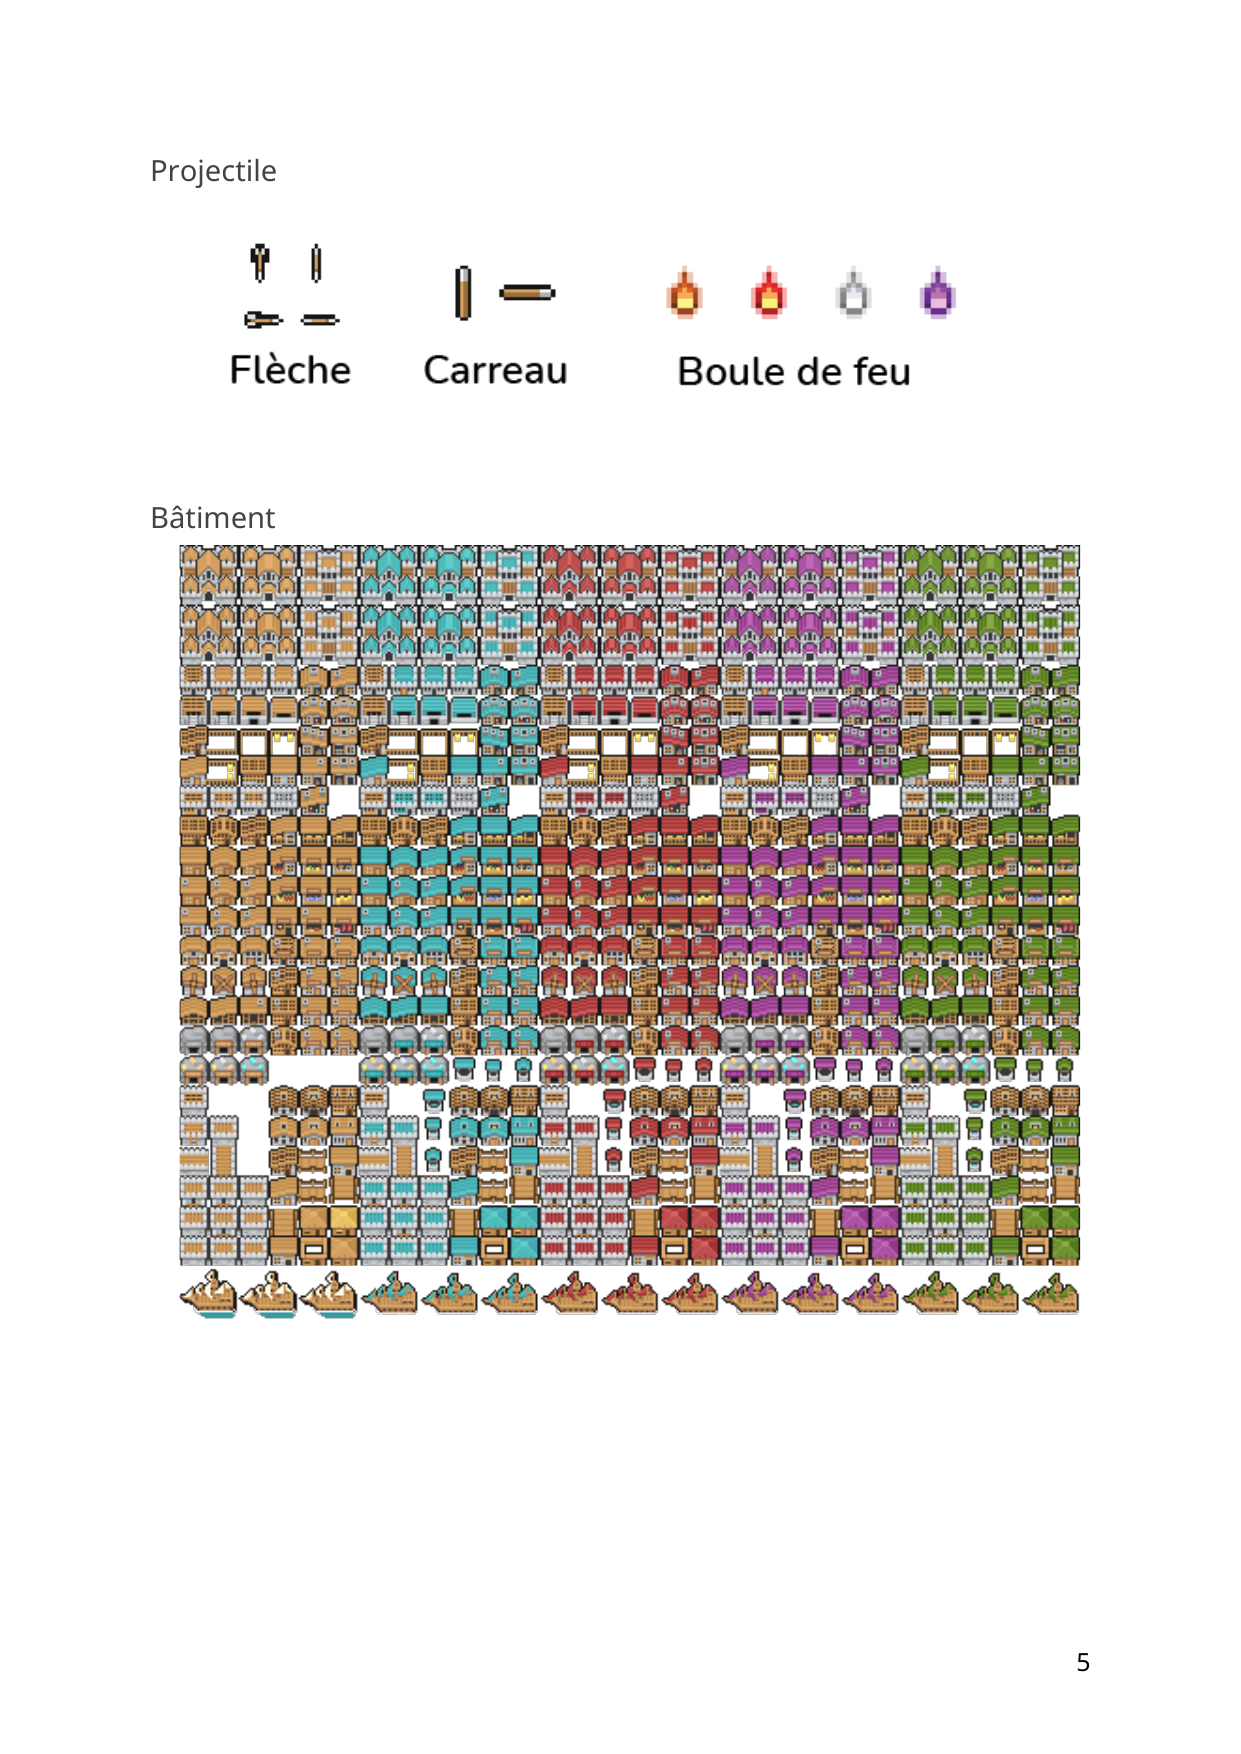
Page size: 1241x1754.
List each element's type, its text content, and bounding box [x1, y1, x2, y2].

subtitle Projectile [150, 150, 1090, 190]
picture [179, 545, 1081, 1326]
picture [179, 198, 1039, 459]
subtitle Bâtiment [150, 497, 1090, 537]
